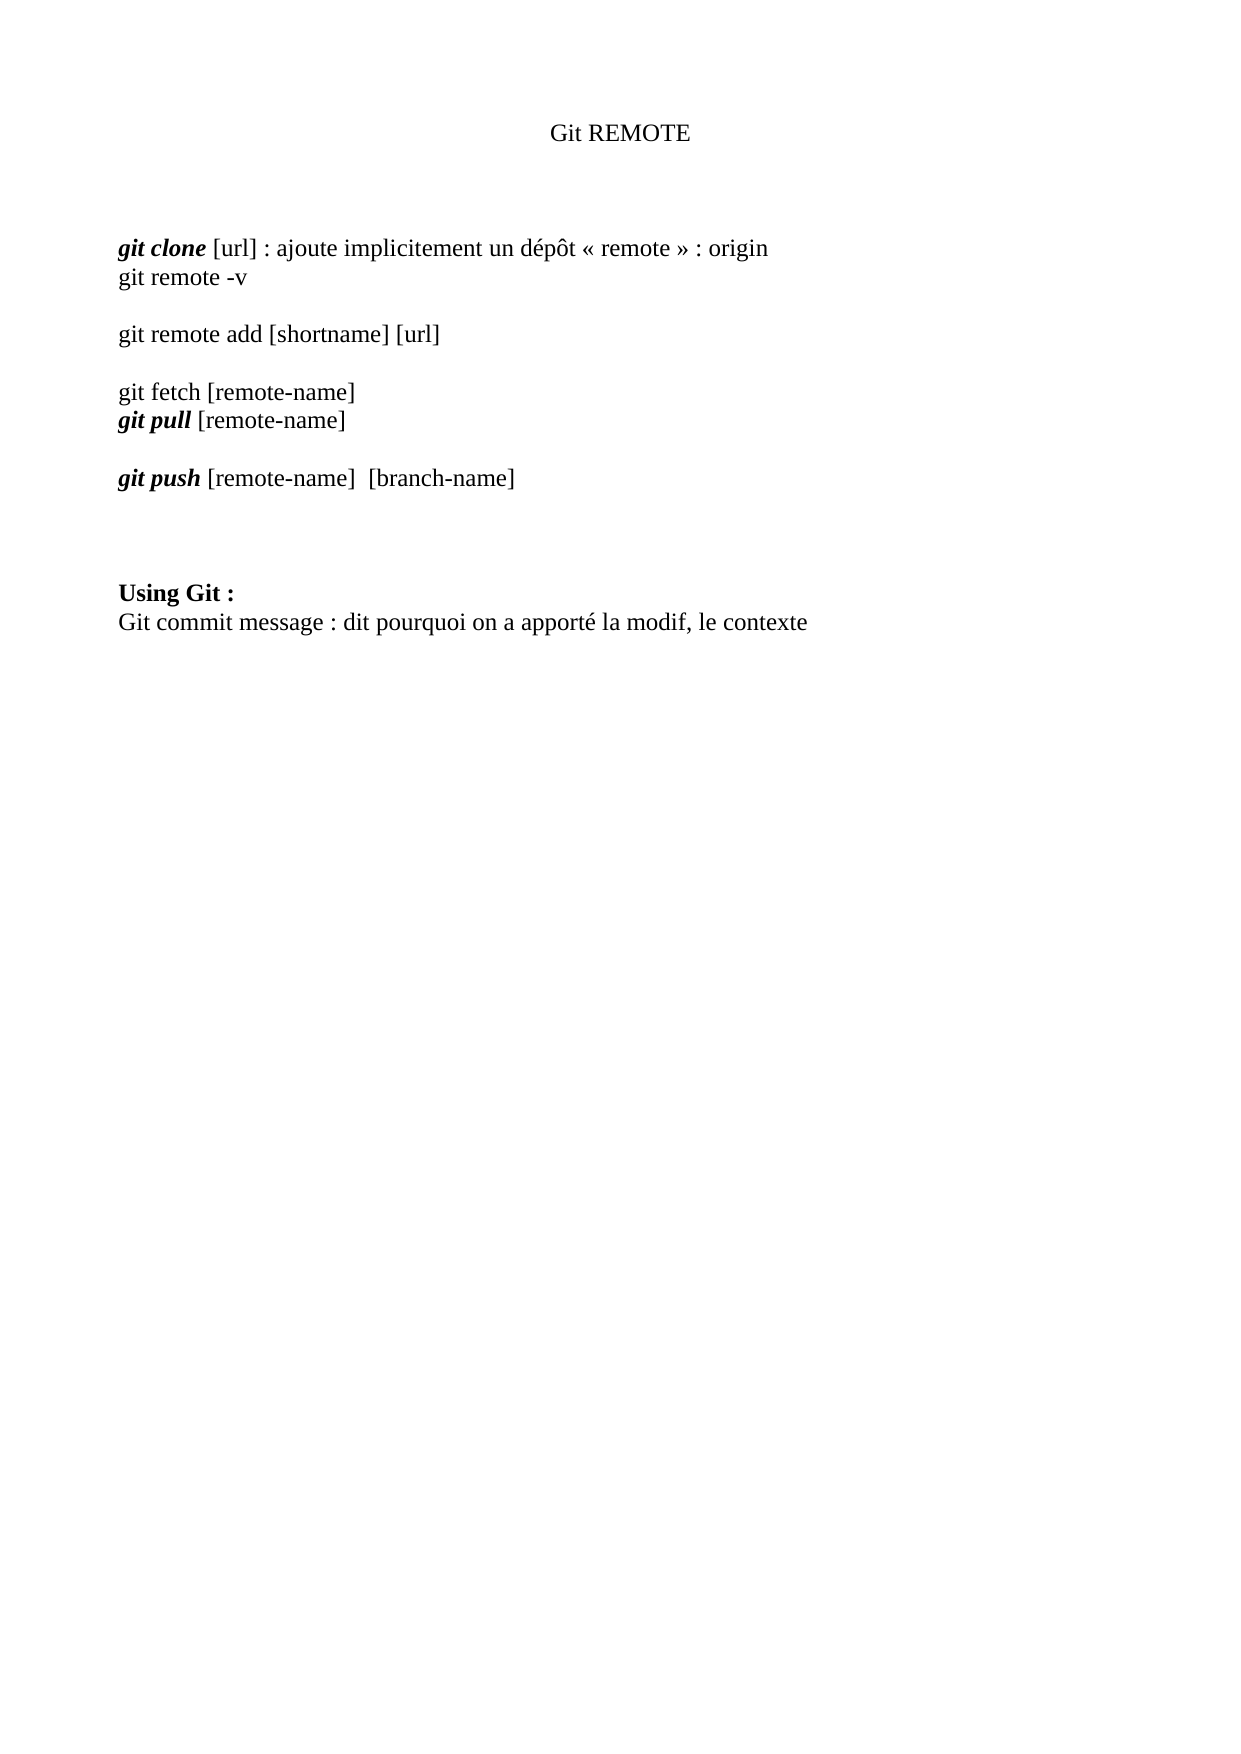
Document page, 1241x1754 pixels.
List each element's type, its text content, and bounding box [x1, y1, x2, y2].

text git push [remote-name] [branch-name] [118, 463, 1122, 492]
text git pull [remote-name] [118, 406, 1122, 434]
text Using Git : [118, 578, 1122, 607]
text Git REMOTE [118, 118, 1122, 147]
text git clone [url] : ajoute implicitement un dépôt « remote » : origin [118, 233, 1122, 262]
text git remote -v [118, 262, 1122, 291]
text git fetch [remote-name] [118, 377, 1122, 406]
text Git commit message : dit pourquoi on a apporté la modif, le contexte [118, 607, 1122, 636]
text git remote add [shortname] [url] [118, 319, 1122, 348]
